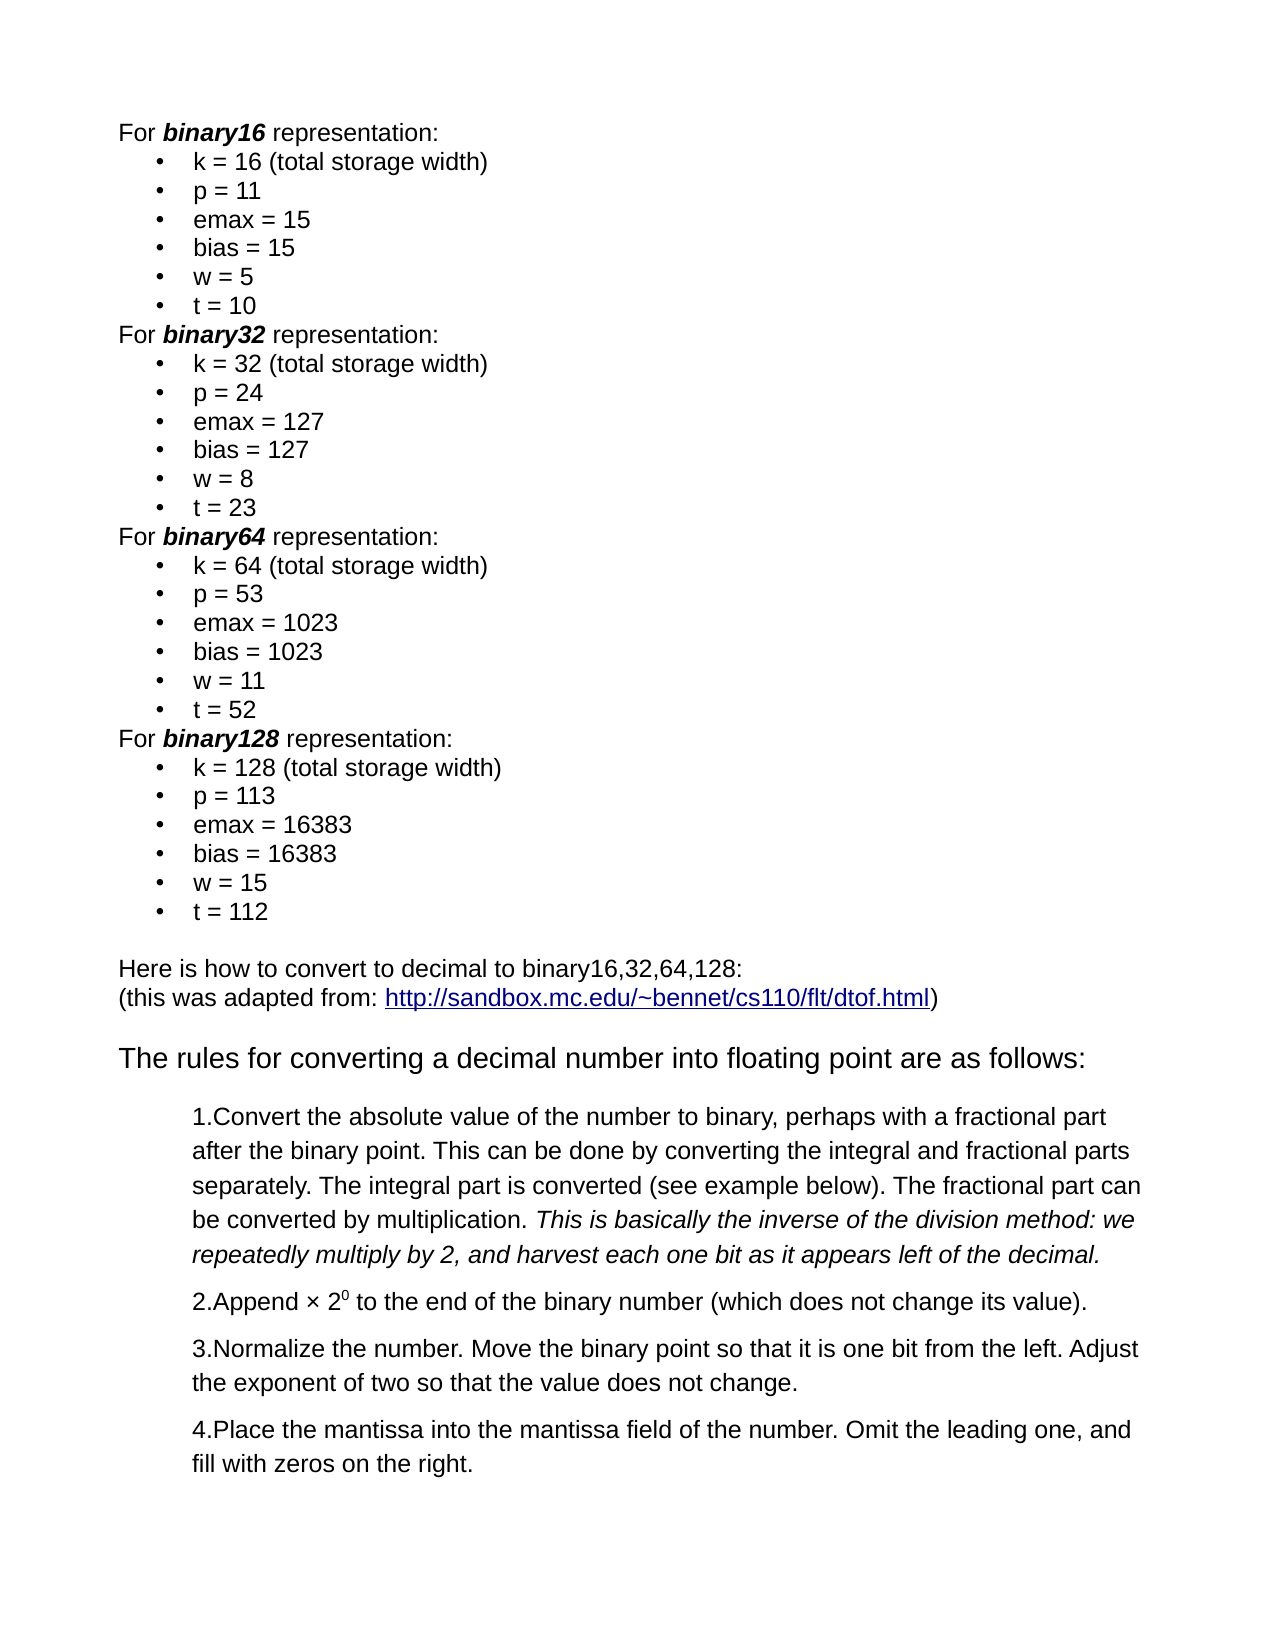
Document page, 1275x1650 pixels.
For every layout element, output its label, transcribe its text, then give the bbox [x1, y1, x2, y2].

list t = 112 [156, 897, 1157, 926]
list emax = 1023 [156, 608, 1157, 637]
list bias = 15 [156, 233, 1157, 262]
text The rules for converting a decimal number into floating point are as follows: [118, 1041, 1157, 1074]
list bias = 1023 [156, 637, 1157, 666]
list Append × 20 to the end of the binary number (which does not change its value). [118, 1287, 1157, 1315]
list k = 64 (total storage width) [156, 551, 1157, 579]
text For binary64 representation: [118, 522, 1157, 551]
list t = 52 [156, 695, 1157, 724]
list emax = 15 [156, 204, 1157, 233]
list w = 5 [156, 262, 1157, 291]
list Place the mantissa into the mantissa field of the number. Omit the leading one, and fill with zeros on the right. [118, 1415, 1157, 1478]
list bias = 16383 [156, 839, 1157, 868]
list w = 11 [156, 666, 1157, 695]
list k = 128 (total storage width) [156, 752, 1157, 781]
list bias = 127 [156, 435, 1157, 464]
list w = 8 [156, 464, 1157, 493]
list emax = 127 [156, 406, 1157, 435]
list p = 24 [156, 378, 1157, 406]
text For binary16 representation: [118, 118, 1157, 147]
list k = 32 (total storage width) [156, 349, 1157, 378]
list emax = 16383 [156, 810, 1157, 839]
text For binary128 representation: [118, 724, 1157, 752]
list p = 53 [156, 579, 1157, 608]
list p = 11 [156, 176, 1157, 204]
list t = 23 [156, 493, 1157, 522]
list t = 10 [156, 291, 1157, 320]
list p = 113 [156, 781, 1157, 810]
list k = 16 (total storage width) [156, 147, 1157, 176]
text Here is how to convert to decimal to binary16,32,64,128: [118, 954, 1157, 983]
list w = 15 [156, 868, 1157, 897]
list Normalize the number. Move the binary point so that it is one bit from the left. Adjust the exponent of two so that the value does not change. [118, 1333, 1157, 1397]
list Convert the absolute value of the number to binary, perhaps with a fractional part after the binary point. This can be done by converting the integral and fractional parts separately. The integral part is converted (see example below). The fractional part can be converted by multiplication. This is basically the inverse of the division method: we repeatedly multiply by 2, and harvest each one bit as it appears left of the decimal. [118, 1102, 1157, 1268]
text (this was adapted from: http://sandbox.mc.edu/~bennet/cs110/flt/dtof.html) [118, 983, 1157, 1012]
text For binary32 representation: [118, 320, 1157, 349]
